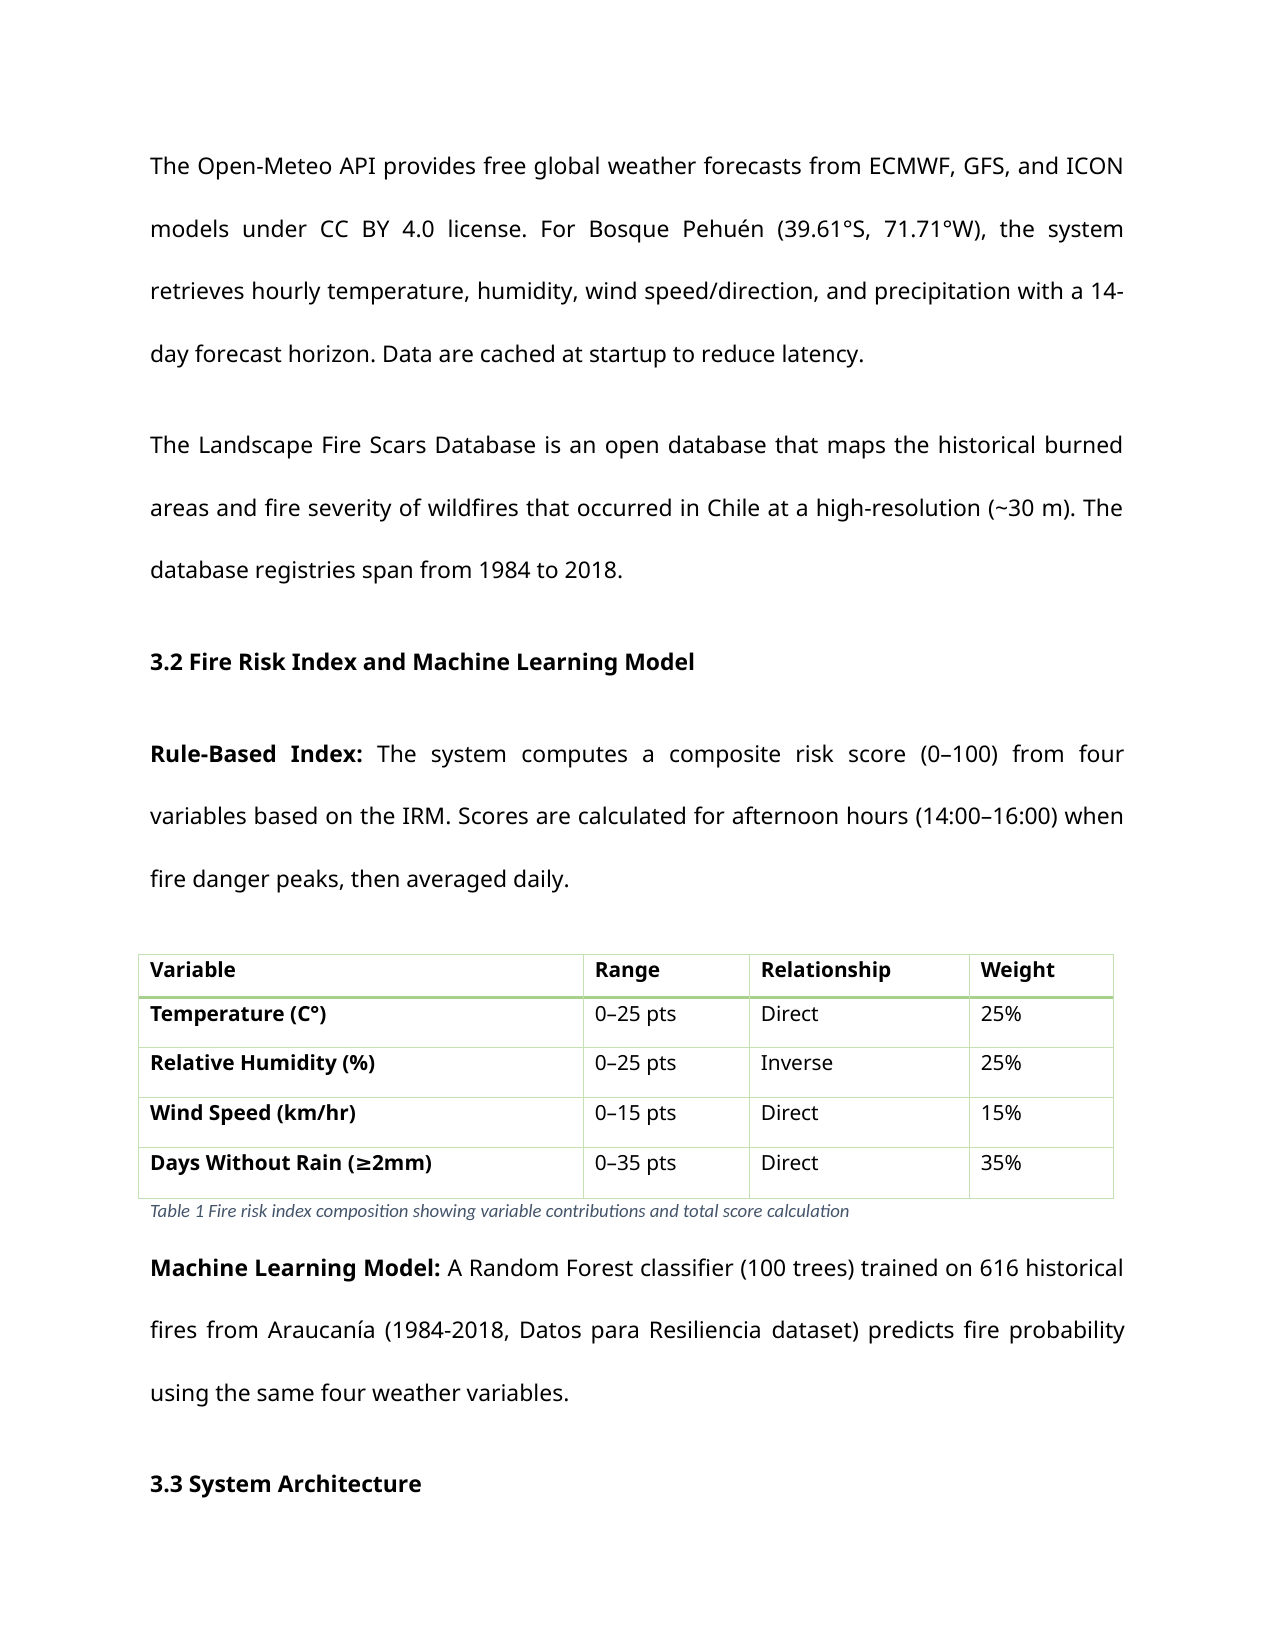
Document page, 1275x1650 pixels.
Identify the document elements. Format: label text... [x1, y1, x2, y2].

table_cell 0–15 pts [584, 1098, 749, 1147]
text The Landscape Fire Scars Database is an open database that maps the historical burned areas and fire severity of wildfires that occurred in Chile at a high-resolution (~30 m). The database registries span from 1984 to 2018. [150, 429, 1125, 585]
table_cell Wind Speed (km/hr) [139, 1098, 583, 1147]
table_header Relationship [750, 955, 969, 996]
table_cell 25% [970, 999, 1113, 1047]
table_cell 15% [970, 1098, 1113, 1147]
table_cell 35% [970, 1148, 1113, 1198]
table_header Weight [970, 955, 1113, 996]
text Table 1 Fire risk index composition showing variable contributions and total score calculation [150, 1199, 1125, 1222]
table_cell 0–35 pts [584, 1148, 749, 1198]
table_header Range [584, 955, 749, 996]
table_cell Temperature (C°) [139, 999, 583, 1047]
table_cell Direct [750, 999, 969, 1047]
text Machine Learning Model: A Random Forest classifier (100 trees) trained on 616 historical fires from Araucanía (1984-2018, Datos para Resiliencia dataset) predicts fire probability using the same four weather variables. [150, 1251, 1125, 1408]
table_cell 0–25 pts [584, 999, 749, 1047]
table_cell Direct [750, 1098, 969, 1147]
table_cell Days Without Rain (≥2mm) [139, 1148, 583, 1198]
table_cell Relative Humidity (%) [139, 1048, 583, 1097]
table_cell 25% [970, 1048, 1113, 1097]
table_cell 0–25 pts [584, 1048, 749, 1097]
table_cell Inverse [750, 1048, 969, 1097]
subtitle 3.3 System Architecture [150, 1468, 1125, 1499]
text The Open-Meteo API provides free global weather forecasts from ECMWF, GFS, and ICON models under CC BY 4.0 license. For Bosque Pehuén (39.61°S, 71.71°W), the system retrieves hourly temperature, humidity, wind speed/direction, and precipitation with a 14-day forecast horizon. Data are cached at startup to reduce latency. [150, 150, 1125, 369]
table_cell Direct [750, 1148, 969, 1198]
table_header Variable [139, 955, 583, 996]
subtitle 3.2 Fire Risk Index and Machine Learning Model [150, 646, 1125, 677]
text Rule-Based Index: The system computes a composite risk score (0–100) from four variables based on the IRM. Scores are calculated for afternoon hours (14:00–16:00) when fire danger peaks, then averaged daily. [150, 737, 1125, 894]
